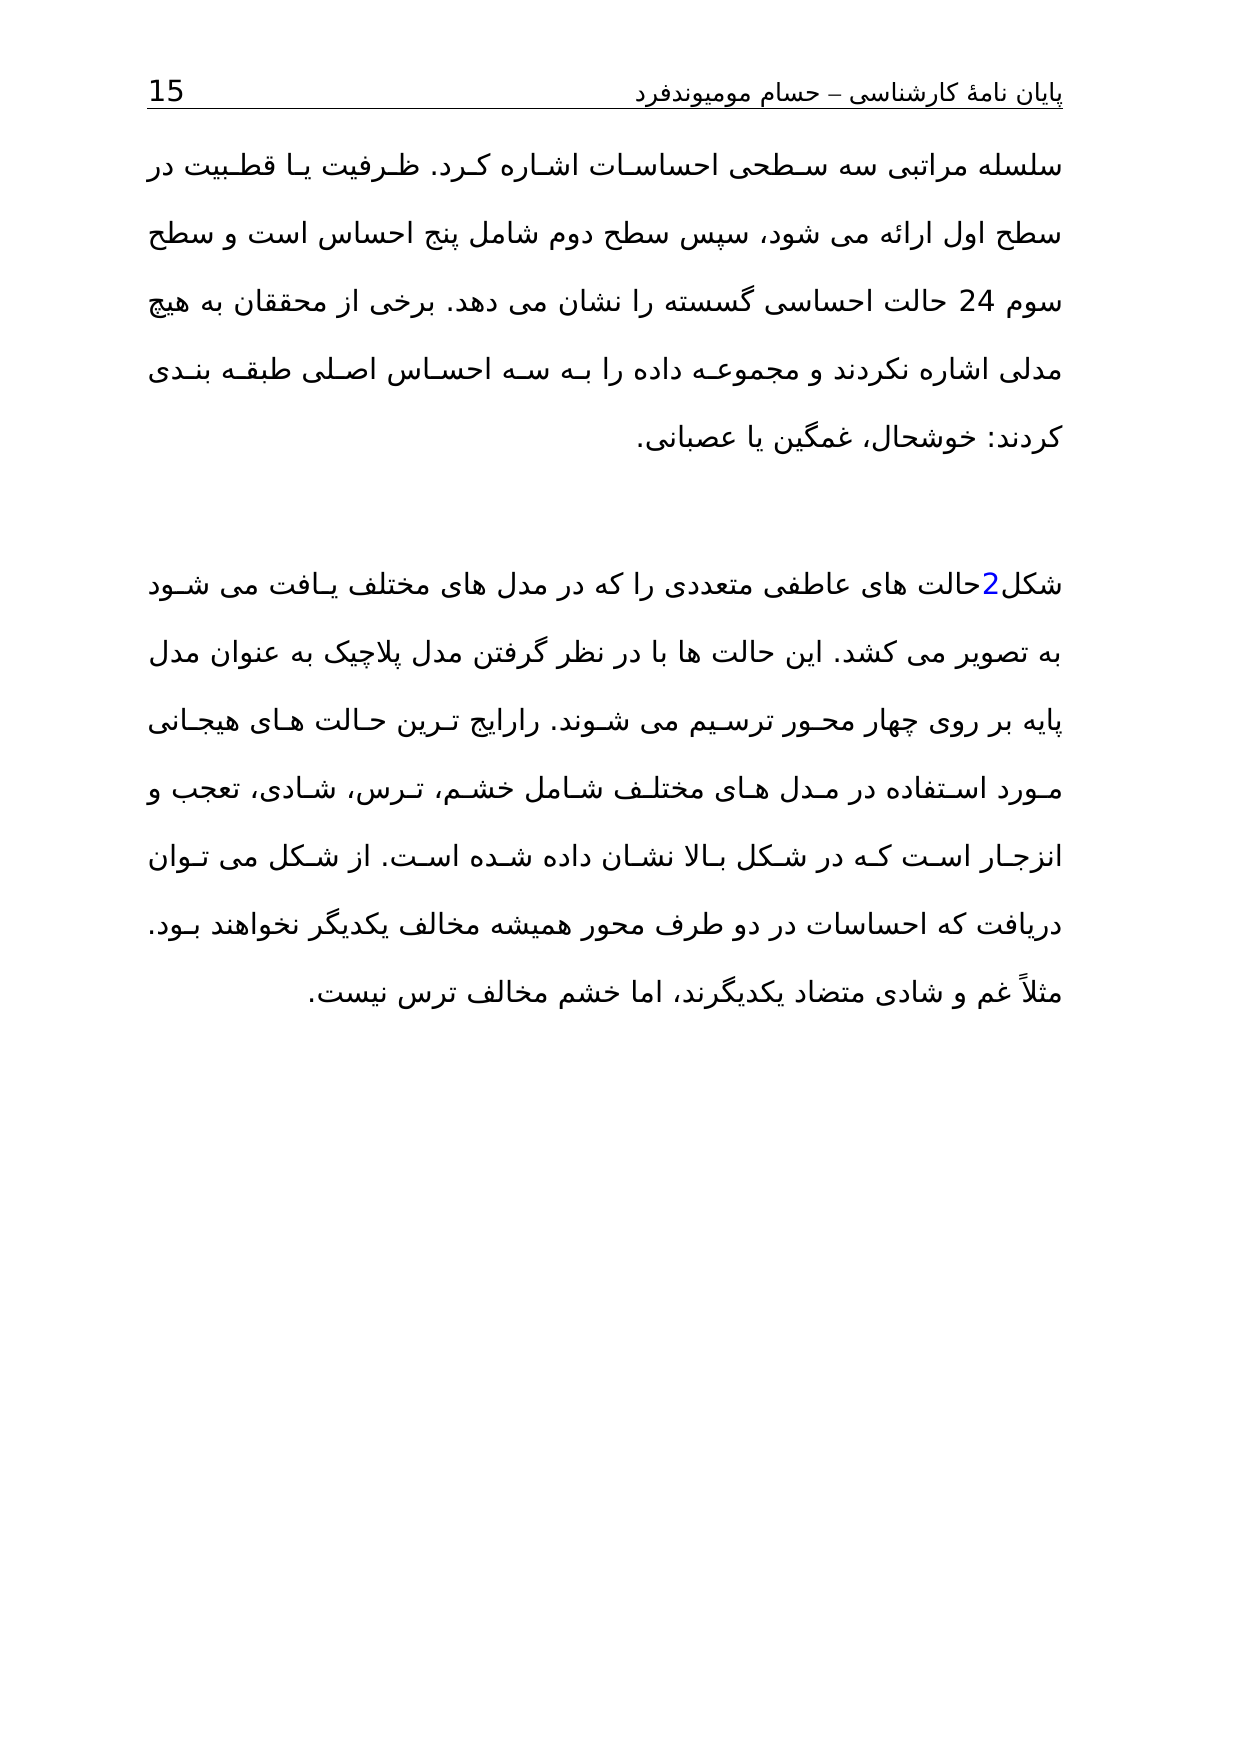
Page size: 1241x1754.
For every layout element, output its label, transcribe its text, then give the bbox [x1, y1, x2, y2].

text جدول1مدل‌های هیجانی متعددی را نشان می‌دهد که ابعادی و مقوله‌ای هستند. در حوزه تشخیص احساسات، اکثر محققان مدل احساسات اکمن و پلاچیک را اتخاذ کردند. حالت های احساسی تعریف شده توسط مدل ها مجموعه ای از برچسب ها را تشکیل می دهد که برای حاشیه نویسی جملات یا اسناد استفاده می شود. Batbaatar و همکاران. (2019بکر و همکاران. (2017جین و همکاران. (2017) شش احساس اساسی اکمن را پذیرفت. سای لوناز و الحاج (2019) از مدل های اکمن برای حاشیه نویسی توییت ها استفاده کرد. برخی از محققان با گسترش مدل با یک یا دو حالت اضافی، از مدل های احساسی سفارشی استفاده کردند. رابرتز و همکاران (2012) از مدل اکمن برای حاشیه نویسی توییت ها با حالت "عشق" استفاده کرد. احمد و همکاران (2020) چرخ احساسات مدل‌سازی شده توسط پلوچیک را برای برچسب‌گذاری جملات هندی با 9 حالت مختلف مدل پلوچیک، کاهش سردرگمی معنایی، در میان کلمات دیگر، اتخاذ کرد. حالت های مدل پلاچیک و اکمن نیز در واژگان دست ساز مختلف مانند WordNet-Affect استفاده می شود (Strapparava et al.2004) و NRC (محمد و تورنی2013) واژگان کلمه-احساس. لوبرت و پارلامیس (2019) به مدل Shaver به دلیل ساختار سلسله مراتبی سه سطحی احساسات اشاره کرد. ظرفیت یا قطبیت در سطح اول ارائه می شود، سپس سطح دوم شامل پنج احساس است و سطح سوم 24 حالت احساسی گسسته را نشان می دهد. برخی از محققان به هیچ مدلی اشاره نکردند و مجموعه داده را به سه احساس اصلی طبقه بندی کردند: خوشحال، غمگین یا عصبانی. [147, 148, 1063, 454]
text شکل2حالت های عاطفی متعددی را که در مدل های مختلف یافت می شود به تصویر می کشد. این حالت ها با در نظر گرفتن مدل پلاچیک به عنوان مدل پایه بر روی چهار محور ترسیم می شوند. رارایج ترین حالت های هیجانی مورد استفاده در مدل های مختلف شامل خشم، ترس، شادی، تعجب و انزجار است که در شکل بالا نشان داده شده است. از شکل می توان دریافت که احساسات در دو طرف محور همیشه مخالف یکدیگر نخواهند بود. مثلاً غم و شادی متضاد یکدیگرند، اما خشم مخالف ترس نیست. [147, 567, 1063, 1009]
